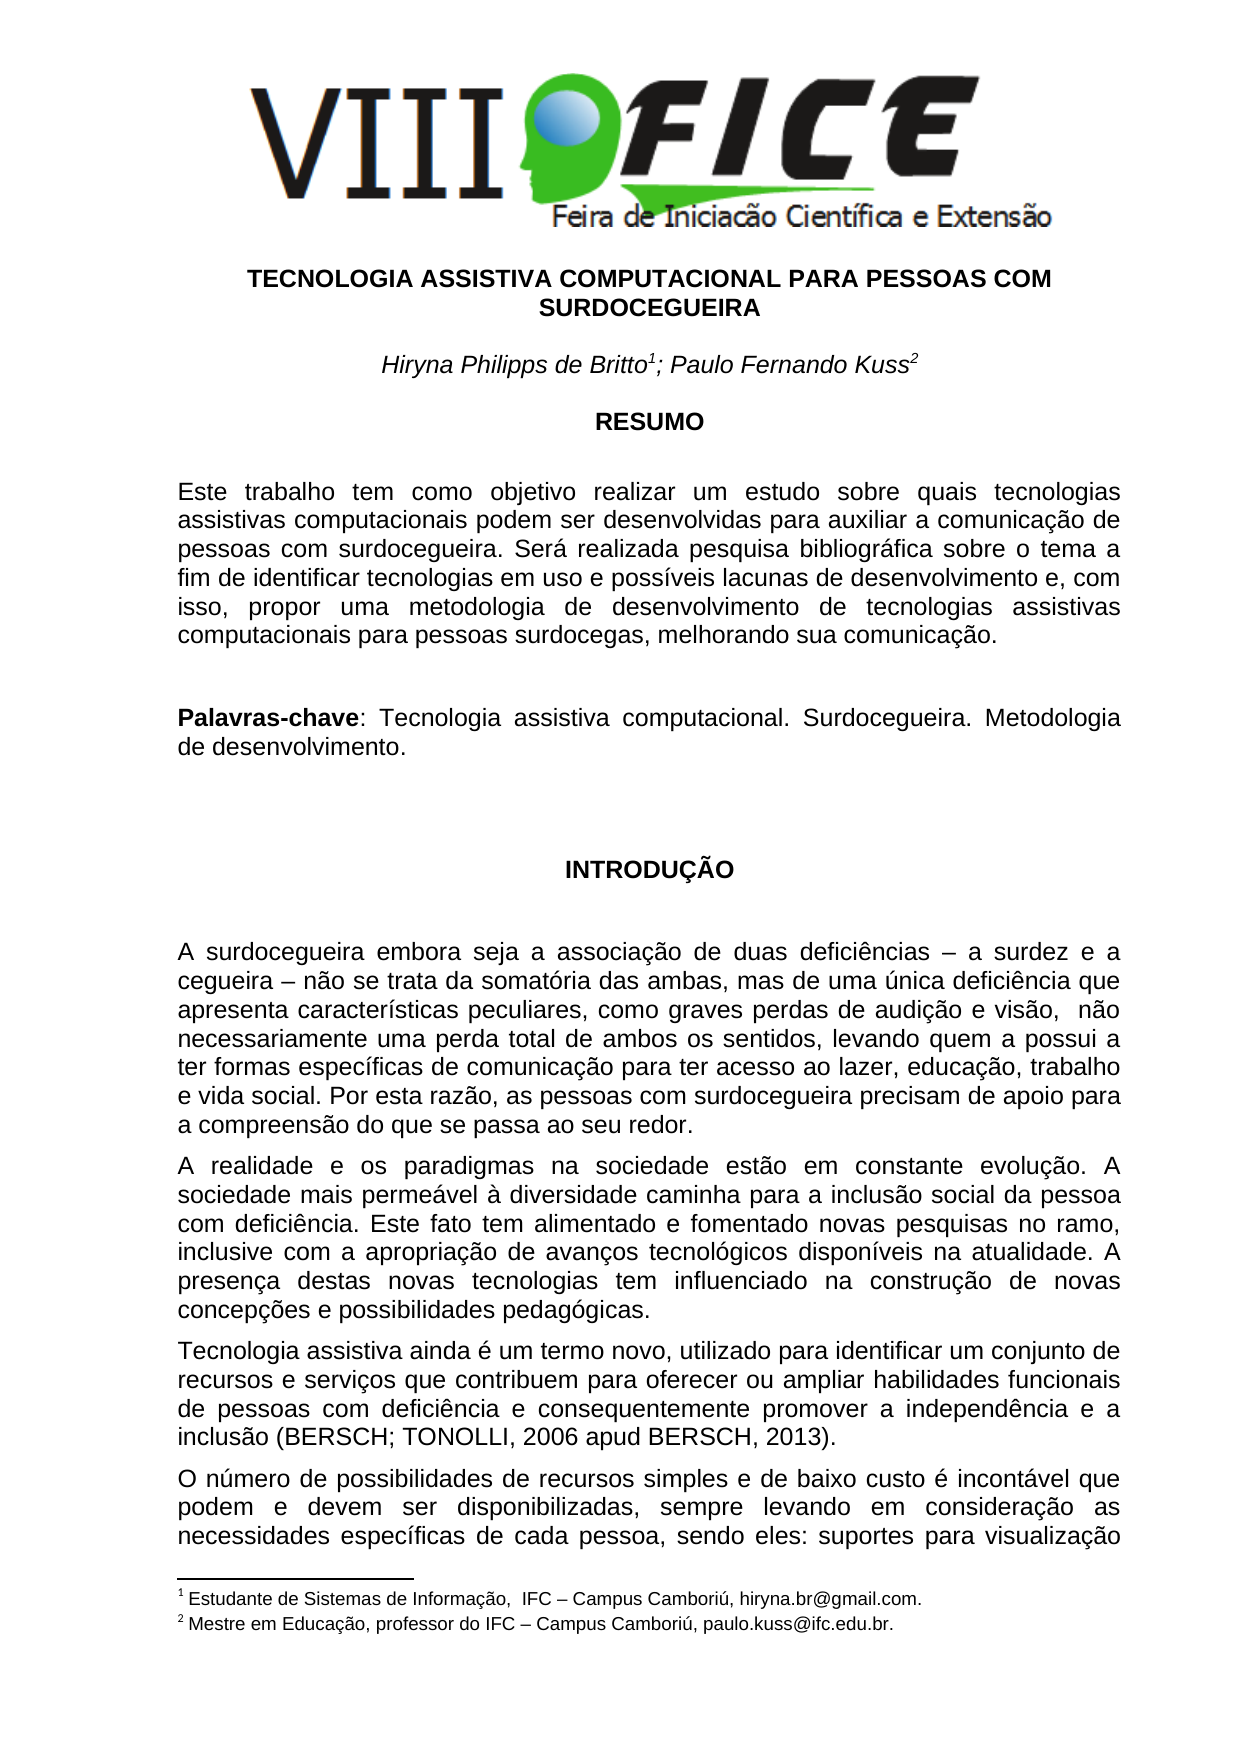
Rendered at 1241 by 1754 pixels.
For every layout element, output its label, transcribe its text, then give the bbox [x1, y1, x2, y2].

text Hiryna Philipps de Britto; Paulo Fernando Kuss [177, 350, 1122, 378]
text Estudante de Sistemas de Informação, IFC – Campus Camboriú, hiryna.br@gmail.com. [177, 1585, 1122, 1610]
text A realidade e os paradigmas na sociedade estão em constante evolução. A sociedade mais permeável à diversidade caminha para a inclusão social da pessoa com deficiência. Este fato tem alimentado e fomentado novas pesquisas no ramo, inclusive com a apropriação de avanços tecnológicos disponíveis na atualidade. A presença destas novas tecnologias tem influenciado na construção de novas concepções e possibilidades pedagógicas. [177, 1151, 1122, 1323]
text Palavras-chave: Tecnologia assistiva computacional. Surdocegueira. Metodologia de desenvolvimento. [177, 703, 1122, 760]
text INTRODUÇÃO [177, 855, 1122, 884]
text Tecnologia assistiva ainda é um termo novo, utilizado para identificar um conjunto de recursos e serviços que contribuem para oferecer ou ampliar habilidades funcionais de pessoas com deficiência e consequentemente promover a independência e a inclusão (BERSCH; TONOLLI, 2006 apud BERSCH, 2013). [177, 1336, 1122, 1451]
text Este trabalho tem como objetivo realizar um estudo sobre quais tecnologias assistivas computacionais podem ser desenvolvidas para auxiliar a comunicação de pessoas com surdocegueira. Será realizada pesquisa bibliográfica sobre o tema a fim de identificar tecnologias em uso e possíveis lacunas de desenvolvimento e, com isso, propor uma metodologia de desenvolvimento de tecnologias assistivas computacionais para pessoas surdocegas, melhorando sua comunicação. [177, 477, 1122, 649]
text A surdocegueira embora seja a associação de duas deficiências – a surdez e a cegueira – não se trata da somatória das ambas, mas de uma única deficiência que apresenta características peculiares, como graves perdas de audição e visão, não necessariamente uma perda total de ambos os sentidos, levando quem a possui a ter formas específicas de comunicação para ter acesso ao lazer, educação, trabalho e vida social. Por esta razão, as pessoas com surdocegueira precisam de apoio para a compreensão do que se passa ao seu redor. [177, 937, 1122, 1138]
text TECNOLOGIA ASSISTIVA COMPUTACIONAL PARA PESSOAS COM SURDOCEGUEIRA [177, 264, 1122, 322]
text O número de possibilidades de recursos simples e de baixo custo é incontável que podem e devem ser disponibilizadas, sempre levando em consideração as necessidades específicas de cada pessoa, sendo eles: suportes para visualização [177, 1463, 1122, 1550]
picture [239, 73, 1060, 227]
text RESUMO [177, 407, 1122, 435]
text Mestre em Educação, professor do IFC – Campus Camboriú, paulo.kuss@ifc.edu.br. [177, 1610, 1122, 1636]
